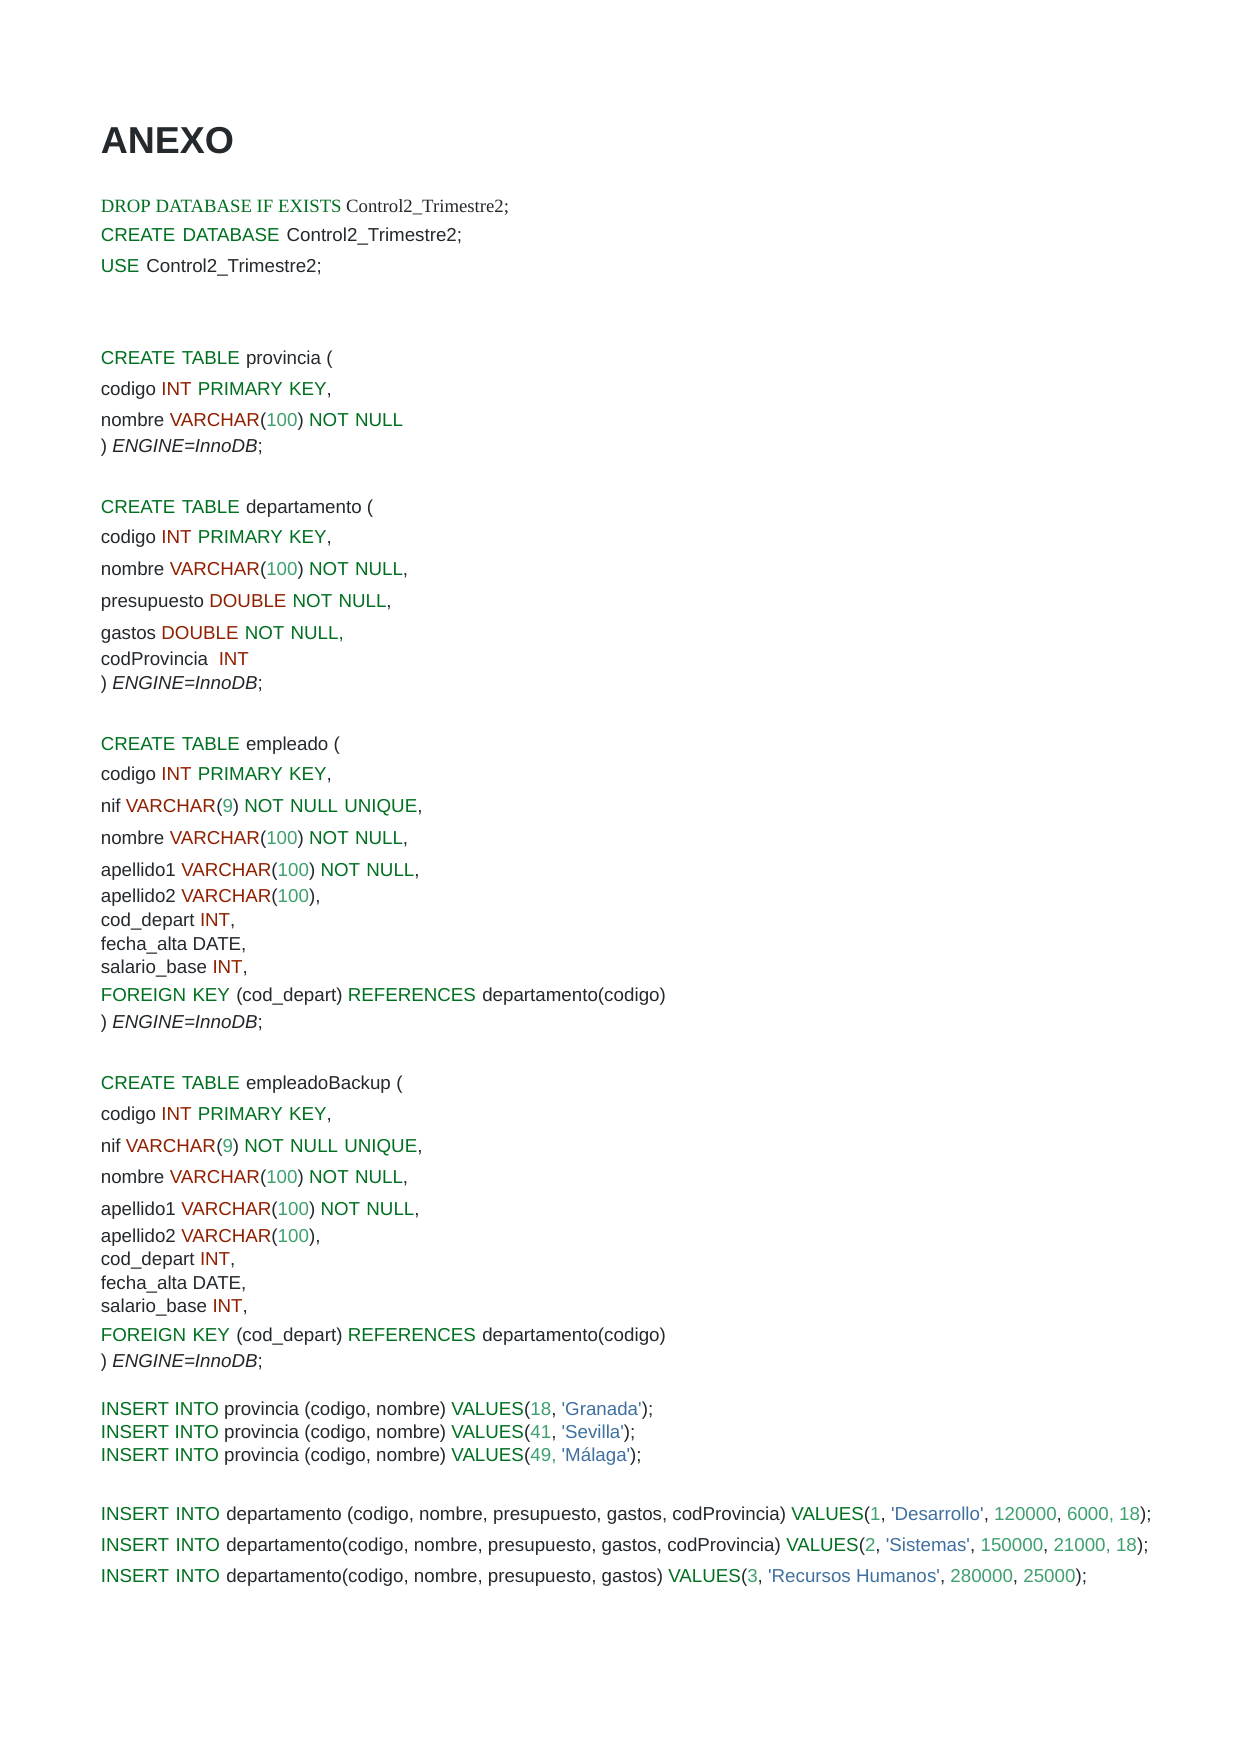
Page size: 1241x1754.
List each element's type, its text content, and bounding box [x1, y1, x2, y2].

text ) ENGINE=InnoDB; [101, 1350, 1151, 1372]
text CREATE TABLE provincia ( [101, 341, 1151, 369]
text FOREIGN KEY (cod_depart) REFERENCES departamento(codigo) [101, 1318, 1151, 1347]
text apellido1 VARCHAR(100) NOT NULL, [101, 1192, 1151, 1221]
text nombre VARCHAR(100) NOT NULL [101, 403, 1151, 432]
text DROP DATABASE IF EXISTS Control2_Trimestre2; [101, 195, 1151, 216]
text CREATE TABLE empleadoBackup ( [101, 1066, 1151, 1095]
text codigo INT PRIMARY KEY, [101, 757, 1151, 786]
text salario_base INT, [101, 1295, 1151, 1317]
text apellido2 VARCHAR(100), [101, 1224, 1151, 1246]
text INSERT INTO departamento (codigo, nombre, presupuesto, gastos, codProvincia) VALUES(1, 'Desarrollo', 120000, 6000, 18); [101, 1497, 1151, 1526]
text fecha_alta DATE, [101, 1272, 1151, 1294]
text apellido1 VARCHAR(100) NOT NULL, [101, 853, 1151, 882]
text codigo INT PRIMARY KEY, [101, 521, 1151, 549]
text gastos DOUBLE NOT NULL, [101, 616, 1151, 645]
text nombre VARCHAR(100) NOT NULL, [101, 1161, 1151, 1189]
text nombre VARCHAR(100) NOT NULL, [101, 552, 1151, 581]
text FOREIGN KEY (cod_depart) REFERENCES departamento(codigo) [101, 978, 1151, 1007]
text cod_depart INT, [101, 909, 1151, 930]
text salario_base INT, [101, 956, 1151, 977]
text ) ENGINE=InnoDB; [101, 435, 1151, 457]
text fecha_alta DATE, [101, 932, 1151, 954]
text INSERT INTO provincia (codigo, nombre) VALUES(49, 'Málaga'); [101, 1444, 1151, 1465]
text CREATE TABLE departamento ( [101, 490, 1151, 519]
text CREATE TABLE empleado ( [101, 727, 1151, 755]
text INSERT INTO provincia (codigo, nombre) VALUES(41, 'Sevilla'); [101, 1421, 1151, 1442]
text nif VARCHAR(9) NOT NULL UNIQUE, [101, 1129, 1151, 1157]
text INSERT INTO departamento(codigo, nombre, presupuesto, gastos) VALUES(3, 'Recursos Humanos', 280000, 25000); [101, 1559, 1151, 1588]
text INSERT INTO provincia (codigo, nombre) VALUES(18, 'Granada'); [101, 1398, 1151, 1419]
text USE Control2_Trimestre2; [101, 249, 1151, 277]
text apellido2 VARCHAR(100), [101, 885, 1151, 906]
text CREATE DATABASE Control2_Trimestre2; [101, 218, 1151, 247]
text ANEXO [101, 118, 1151, 161]
text presupuesto DOUBLE NOT NULL, [101, 584, 1151, 613]
text codigo INT PRIMARY KEY, [101, 372, 1151, 400]
text ) ENGINE=InnoDB; [101, 672, 1151, 693]
text nombre VARCHAR(100) NOT NULL, [101, 821, 1151, 850]
text ) ENGINE=InnoDB; [101, 1010, 1151, 1032]
text codProvincia INT [101, 648, 1151, 670]
text INSERT INTO departamento(codigo, nombre, presupuesto, gastos, codProvincia) VALUES(2, 'Sistemas', 150000, 21000, 18); [101, 1528, 1151, 1557]
text nif VARCHAR(9) NOT NULL UNIQUE, [101, 789, 1151, 818]
text codigo INT PRIMARY KEY, [101, 1097, 1151, 1126]
text cod_depart INT, [101, 1248, 1151, 1270]
